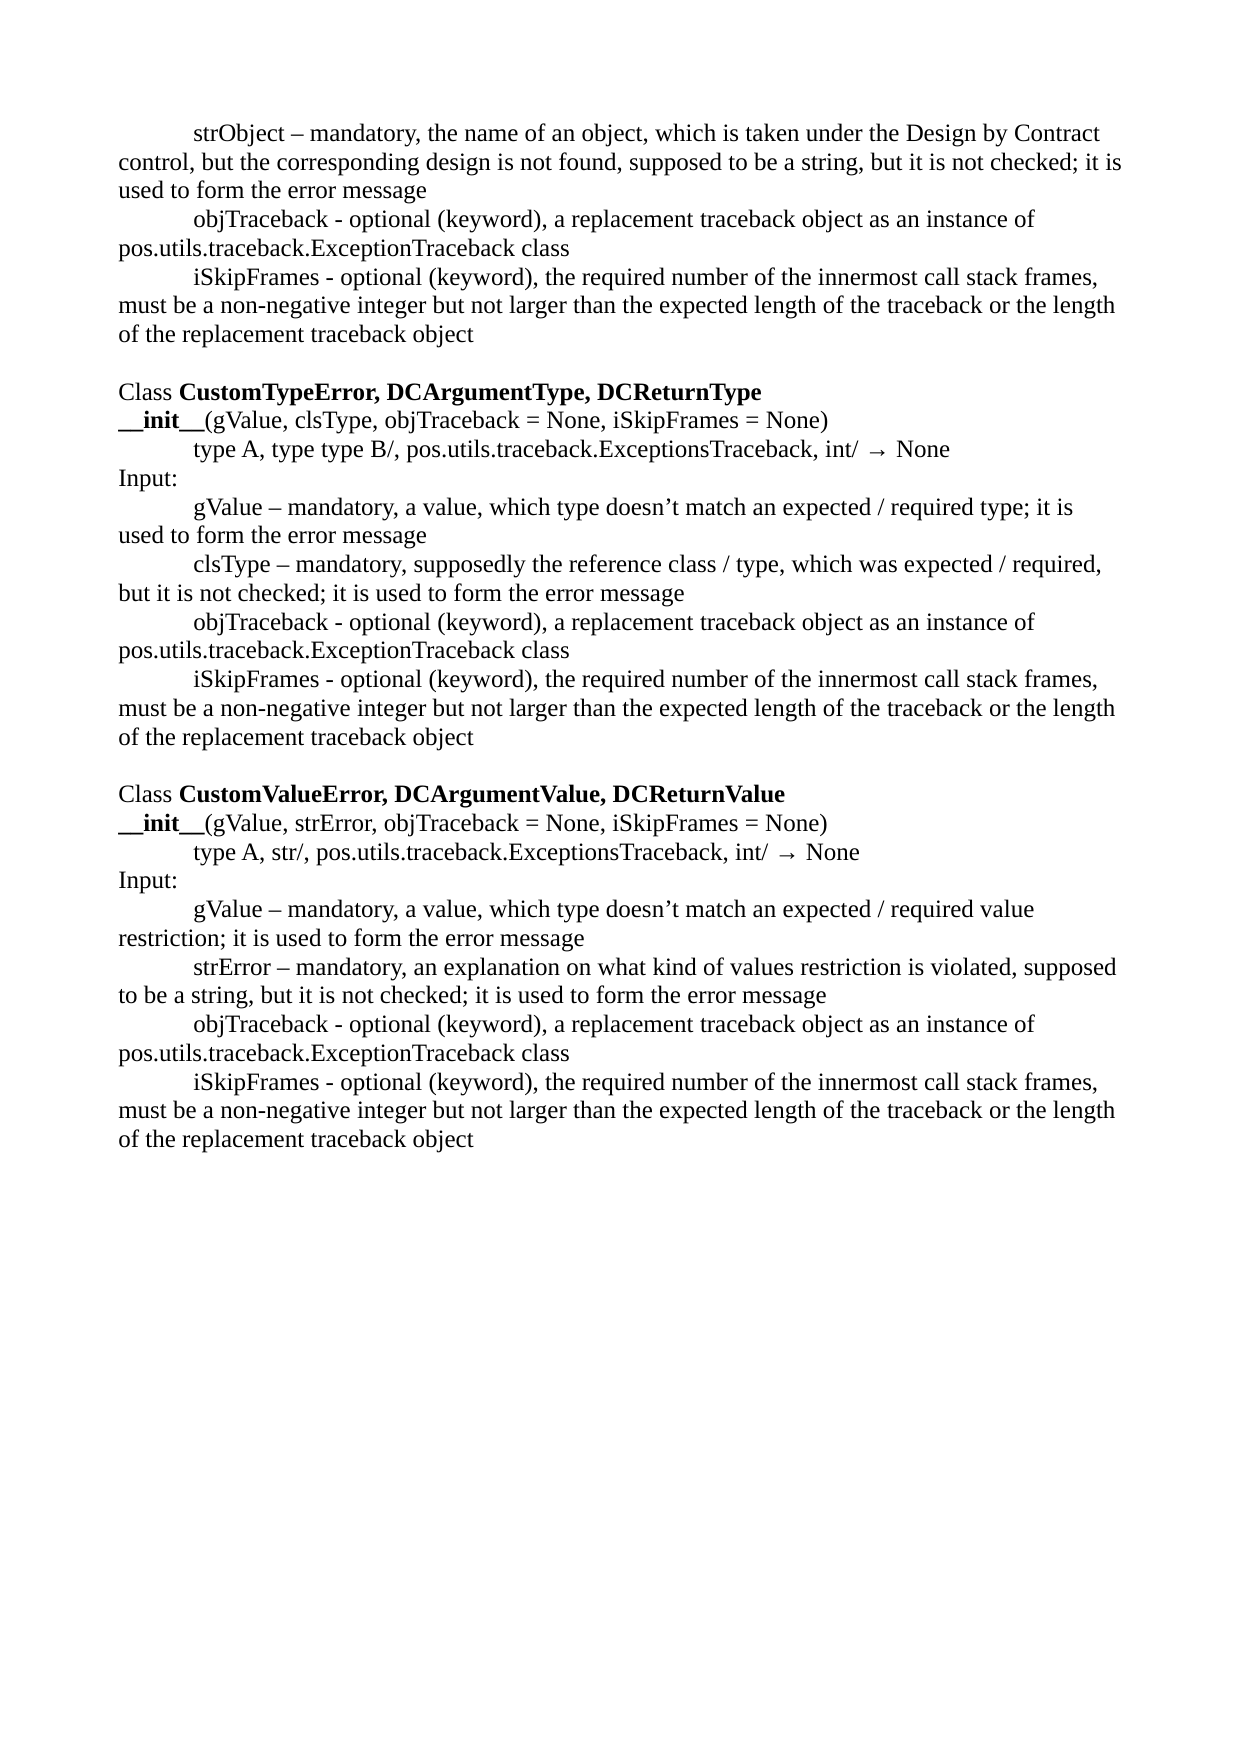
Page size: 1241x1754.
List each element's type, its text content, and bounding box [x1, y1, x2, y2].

text gValue – mandatory, a value, which type doesn’t match an expected / required value restriction; it is used to form the error message [118, 894, 1122, 952]
text Class CustomValueError, DCArgumentValue, DCReturnValue [118, 779, 1122, 808]
text strObject – mandatory, the name of an object, which is taken under the Design by Contract control, but the corresponding design is not found, supposed to be a string, but it is not checked; it is used to form the error message [118, 118, 1122, 204]
text type A, str/, pos.utils.traceback.ExceptionsTraceback, int/ → None [118, 837, 1122, 866]
text clsType – mandatory, supposedly the reference class / type, which was expected / required, but it is not checked; it is used to form the error message [118, 549, 1122, 607]
text strError – mandatory, an explanation on what kind of values restriction is violated, supposed to be a string, but it is not checked; it is used to form the error message [118, 952, 1122, 1009]
text Input: [118, 866, 1122, 894]
text Input: [118, 463, 1122, 492]
text objTraceback - optional (keyword), a replacement traceback object as an instance of pos.utils.traceback.ExceptionTraceback class [118, 1009, 1122, 1067]
text objTraceback - optional (keyword), a replacement traceback object as an instance of pos.utils.traceback.ExceptionTraceback class [118, 607, 1122, 664]
text __init__(gValue, strError, objTraceback = None, iSkipFrames = None) [118, 808, 1122, 837]
text __init__(gValue, clsType, objTraceback = None, iSkipFrames = None) [118, 406, 1122, 434]
text type A, type type B/, pos.utils.traceback.ExceptionsTraceback, int/ → None [118, 434, 1122, 463]
text Class CustomTypeError, DCArgumentType, DCReturnType [118, 377, 1122, 406]
text iSkipFrames - optional (keyword), the required number of the innermost call stack frames, must be a non-negative integer but not larger than the expected length of the traceback or the length of the replacement traceback object [118, 664, 1122, 751]
text gValue – mandatory, a value, which type doesn’t match an expected / required type; it is used to form the error message [118, 492, 1122, 549]
text objTraceback - optional (keyword), a replacement traceback object as an instance of pos.utils.traceback.ExceptionTraceback class [118, 204, 1122, 262]
text iSkipFrames - optional (keyword), the required number of the innermost call stack frames, must be a non-negative integer but not larger than the expected length of the traceback or the length of the replacement traceback object [118, 262, 1122, 348]
text iSkipFrames - optional (keyword), the required number of the innermost call stack frames, must be a non-negative integer but not larger than the expected length of the traceback or the length of the replacement traceback object [118, 1067, 1122, 1153]
